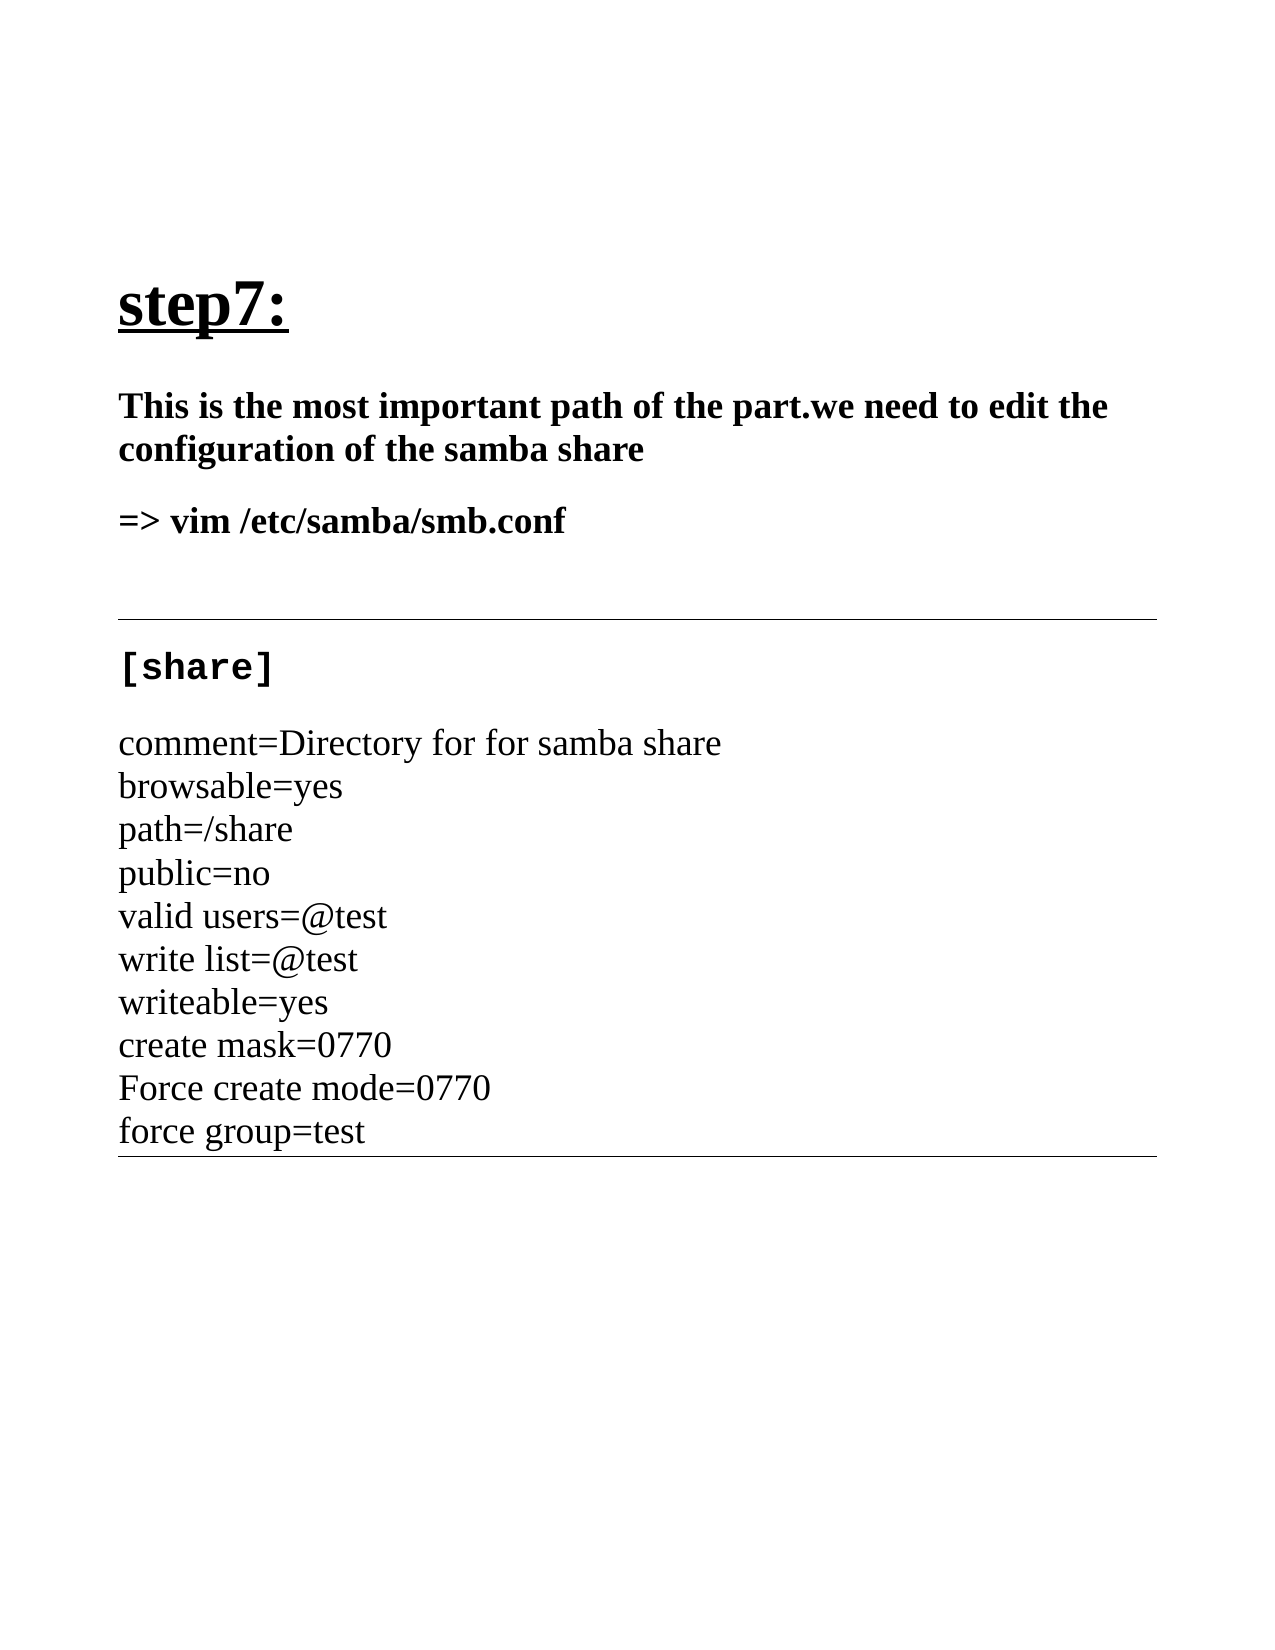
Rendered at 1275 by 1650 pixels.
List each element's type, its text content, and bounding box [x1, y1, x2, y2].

text write list=@test [118, 936, 1157, 979]
text writeable=yes [118, 979, 1157, 1022]
text valid users=@test [118, 893, 1157, 936]
text comment=Directory for for samba share [118, 721, 1157, 764]
text => vim /etc/samba/smb.conf [118, 499, 1157, 542]
text path=/share [118, 807, 1157, 850]
text [share] [118, 648, 1157, 691]
text browsable=yes [118, 764, 1157, 807]
text This is the most important path of the part.we need to edit the configuration of the samba share [118, 383, 1157, 469]
text force group=test [118, 1109, 1157, 1156]
text step7: [118, 263, 1157, 340]
text create mask=0770 [118, 1022, 1157, 1066]
text Force create mode=0770 [118, 1066, 1157, 1109]
text public=no [118, 850, 1157, 893]
